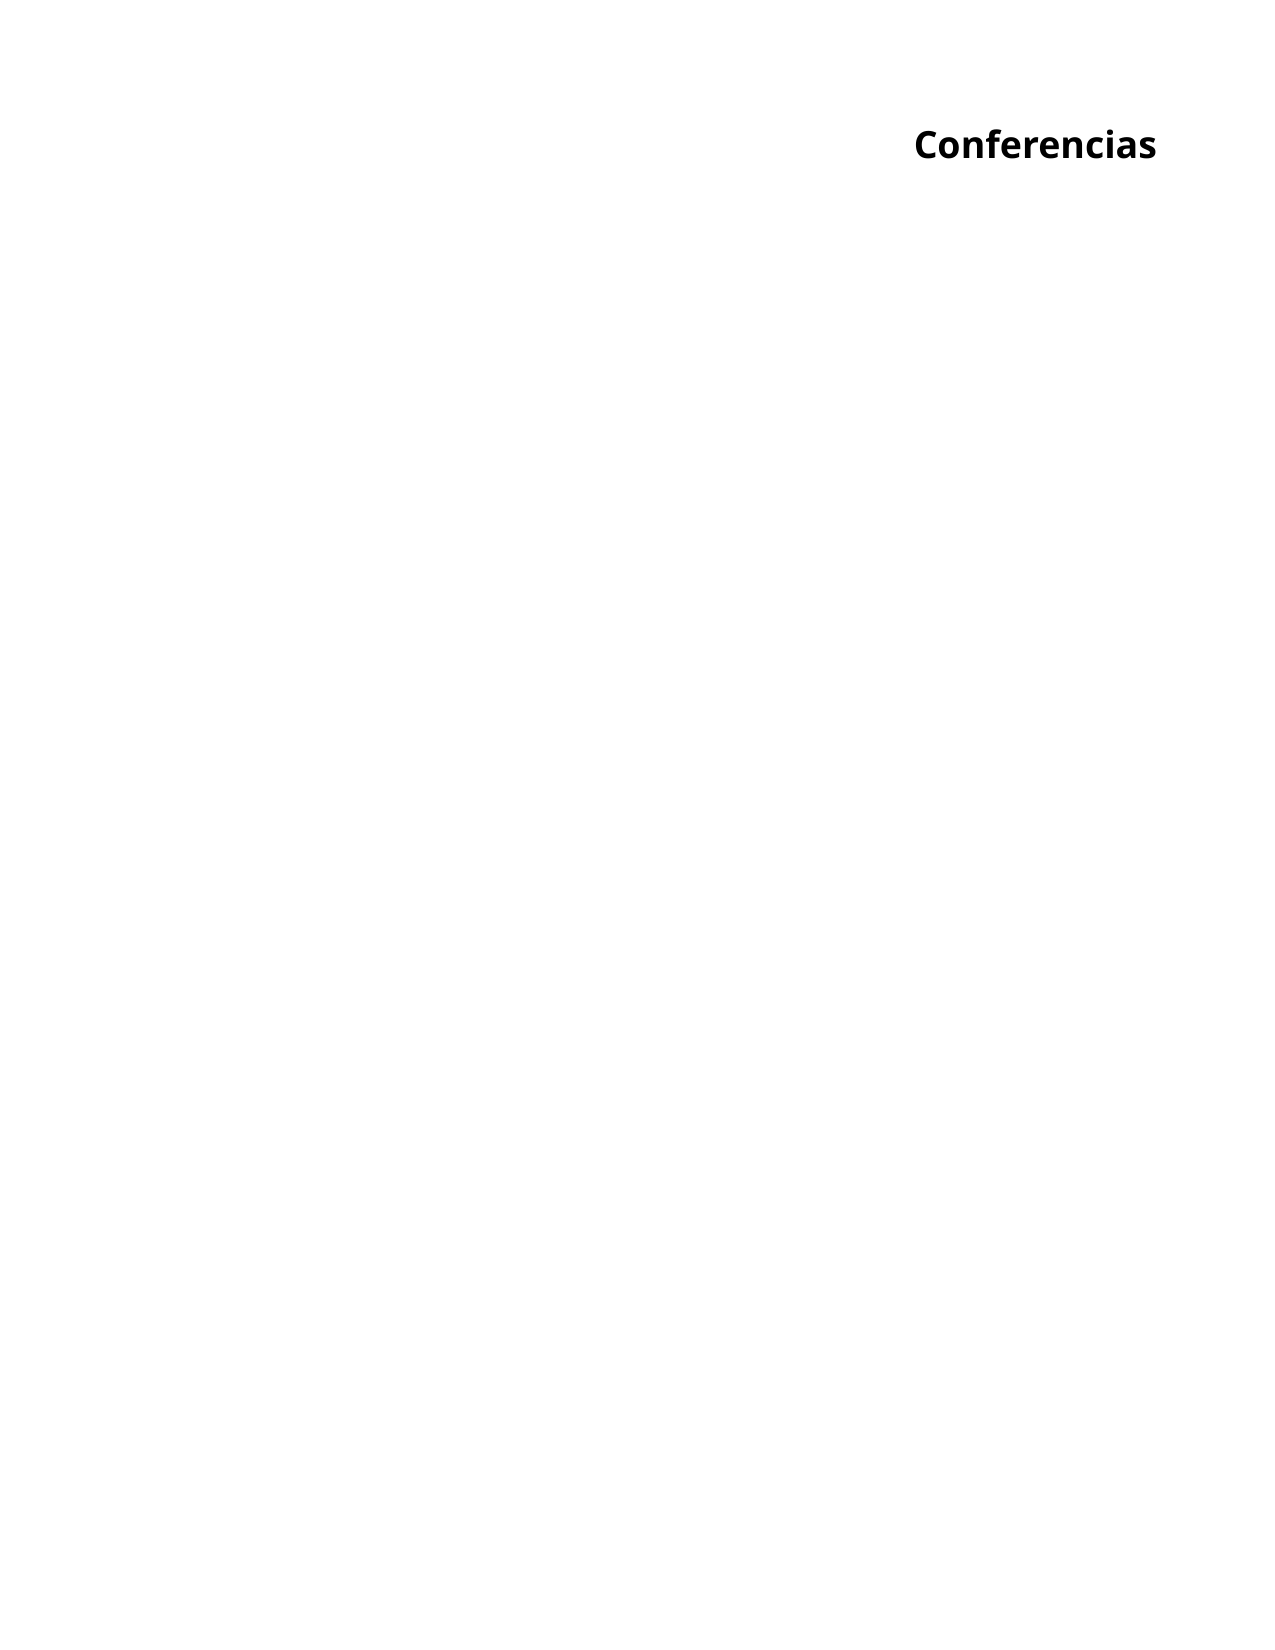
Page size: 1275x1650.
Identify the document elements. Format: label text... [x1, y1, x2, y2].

text Conferencias [118, 118, 1157, 169]
